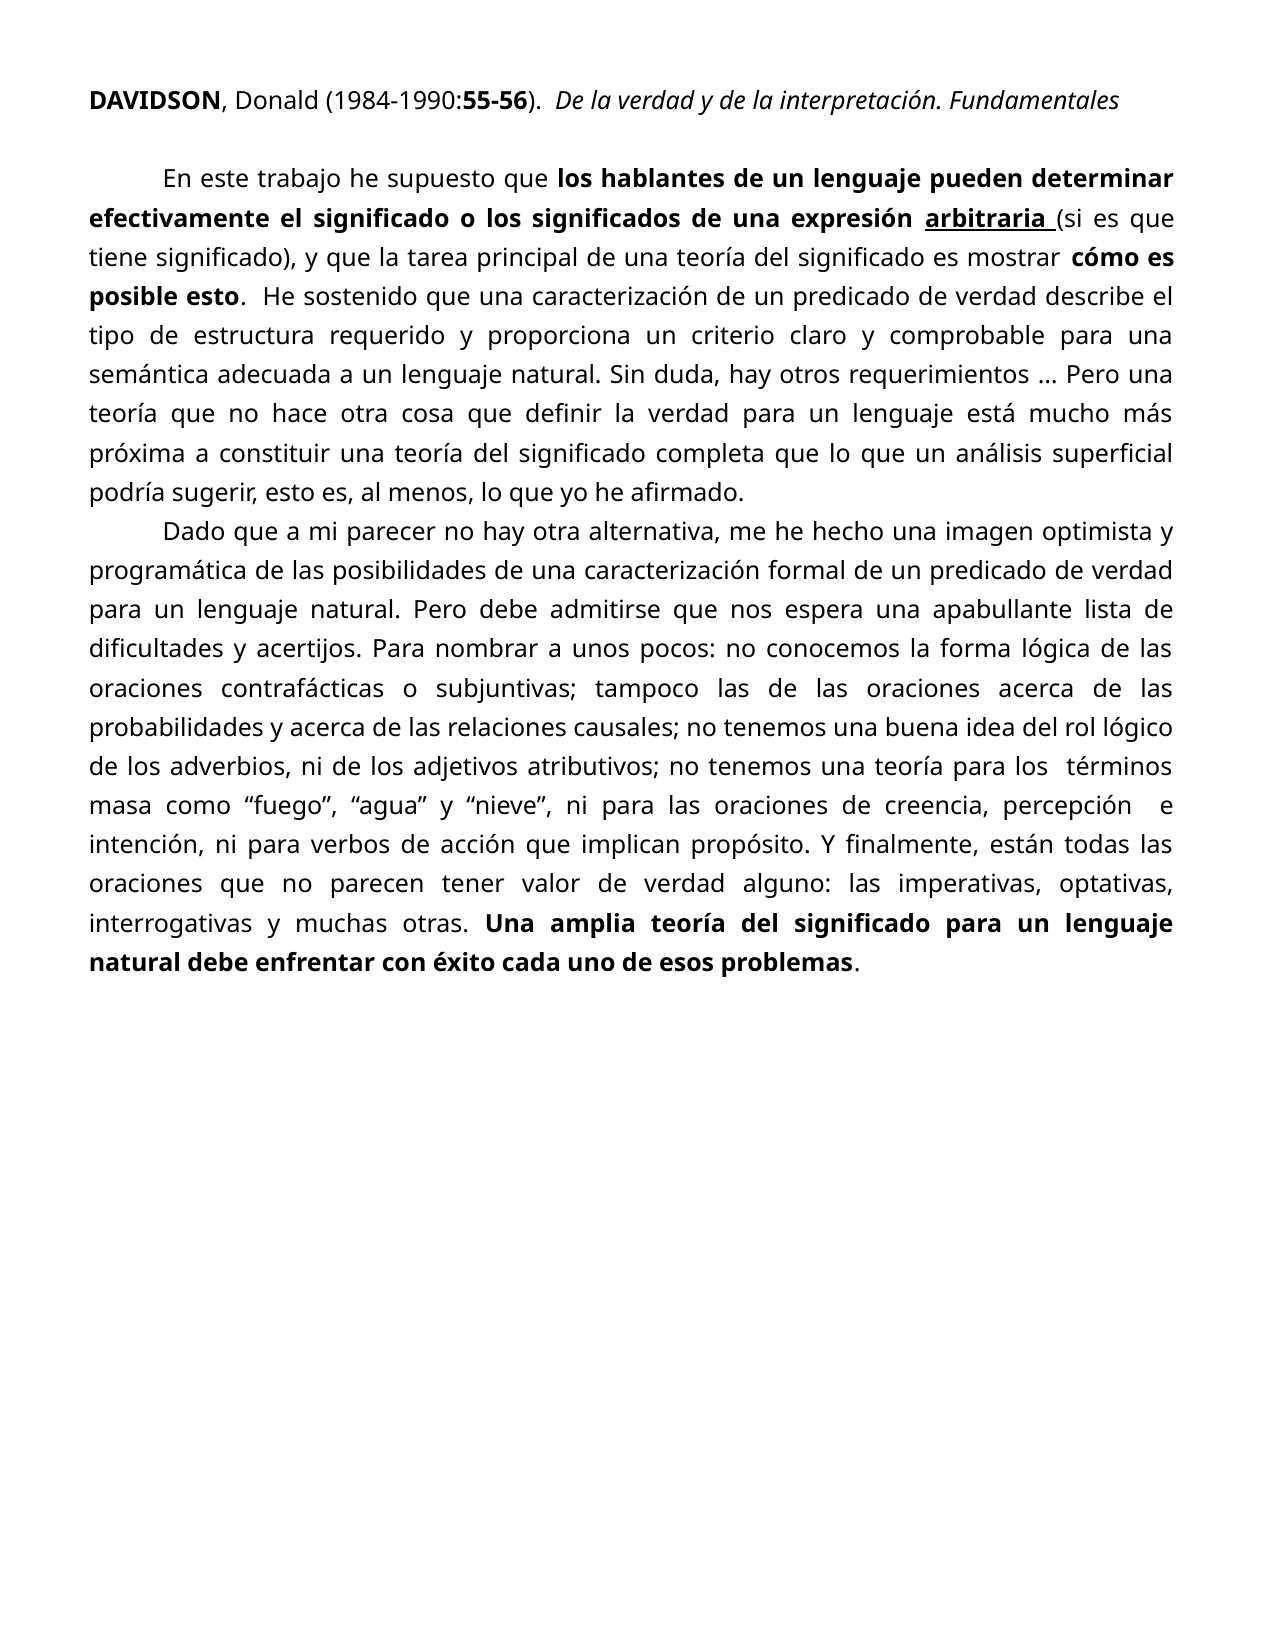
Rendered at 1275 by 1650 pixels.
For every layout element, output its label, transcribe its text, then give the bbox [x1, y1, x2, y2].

text En este trabajo he supuesto que los hablantes de un lenguaje pueden determinar efectivamente el significado o los significados de una expresión arbitraria (si es que tiene significado), y que la tarea principal de una teoría del significado es mostrar cómo es posible esto. He sostenido que una caracterización de un predicado de verdad describe el tipo de estructura requerido y proporciona un criterio claro y comprobable para una semántica adecuada a un lenguaje natural. Sin duda, hay otros requerimientos … Pero una teoría que no hace otra cosa que definir la verdad para un lenguaje está mucho más próxima a constituir una teoría del significado completa que lo que un análisis superficial podría sugerir, esto es, al menos, lo que yo he afirmado. [88, 161, 1174, 508]
text DAVIDSON, Donald (1984-1990:55-56). De la verdad y de la interpretación. Fundamentales [88, 83, 1174, 117]
text Dado que a mi parecer no hay otra alternativa, me he hecho una imagen optimista y programática de las posibilidades de una caracterización formal de un predicado de verdad para un lenguaje natural. Pero debe admitirse que nos espera una apabullante lista de dificultades y acertijos. Para nombrar a unos pocos: no conocemos la forma lógica de las oraciones contrafácticas o subjuntivas; tampoco las de las oraciones acerca de las probabilidades y acerca de las relaciones causales; no tenemos una buena idea del rol lógico de los adverbios, ni de los adjetivos atributivos; no tenemos una teoría para los términos masa como “fuego”, “agua” y “nieve”, ni para las oraciones de creencia, percepción e intención, ni para verbos de acción que implican propósito. Y finalmente, están todas las oraciones que no parecen tener valor de verdad alguno: las imperativas, optativas, interrogativas y muchas otras. Una amplia teoría del significado para un lenguaje natural debe enfrentar con éxito cada uno de esos problemas. [88, 513, 1174, 978]
